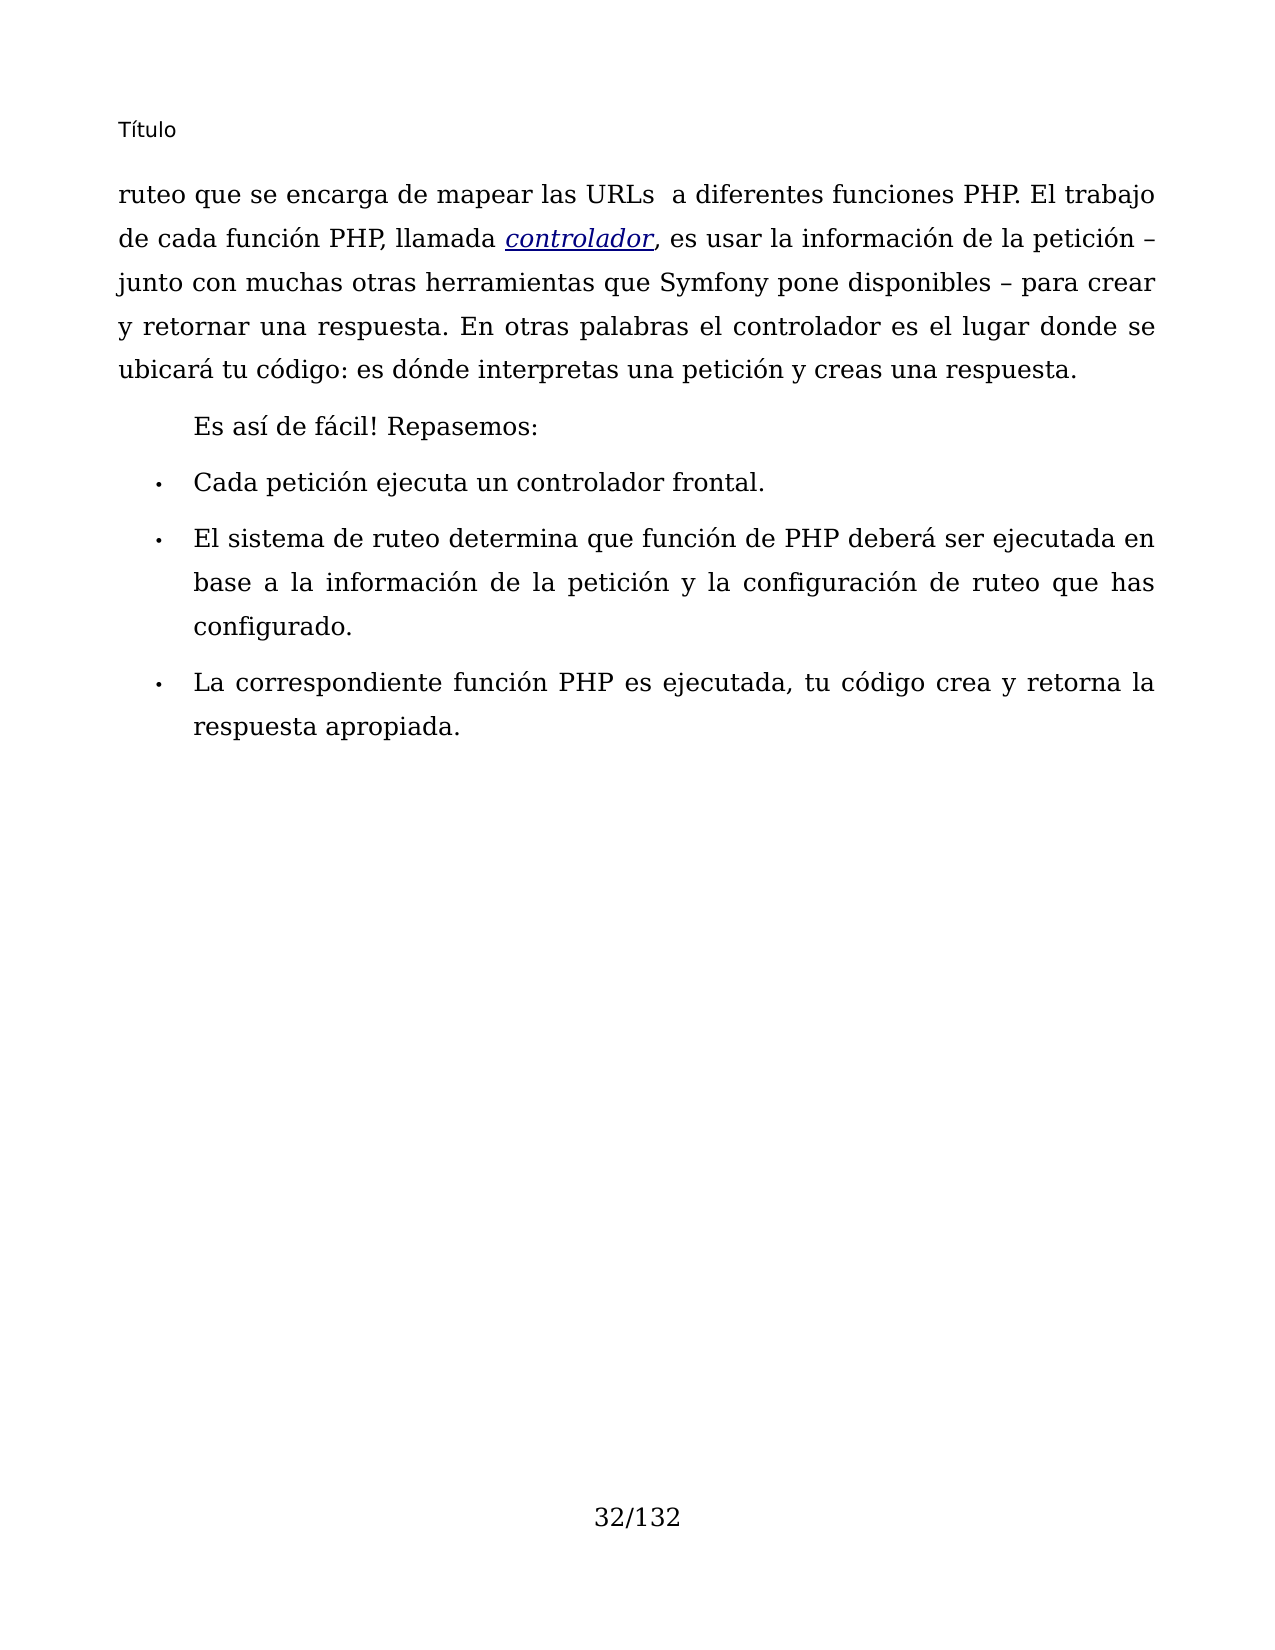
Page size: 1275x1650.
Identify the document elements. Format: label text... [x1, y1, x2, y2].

text Es así de fácil! Repasemos: [118, 412, 1157, 441]
text ruteo que se encarga de mapear las URLs a diferentes funciones PHP. El trabajo de cada función PHP, llamada controlador, es usar la información de la petición – junto con muchas otras herramientas que Symfony pone disponibles – para crear y retornar una respuesta. En otras palabras el controlador es el lugar donde se ubicará tu código: es dónde interpretas una petición y creas una respuesta. [118, 181, 1157, 385]
list Cada petición ejecuta un controlador frontal. [156, 468, 1157, 497]
list La correspondiente función PHP es ejecutada, tu código crea y retorna la respuesta apropiada. [156, 668, 1157, 741]
list El sistema de ruteo determina que función de PHP deberá ser ejecutada en base a la información de la petición y la configuración de ruteo que has configurado. [156, 524, 1157, 641]
